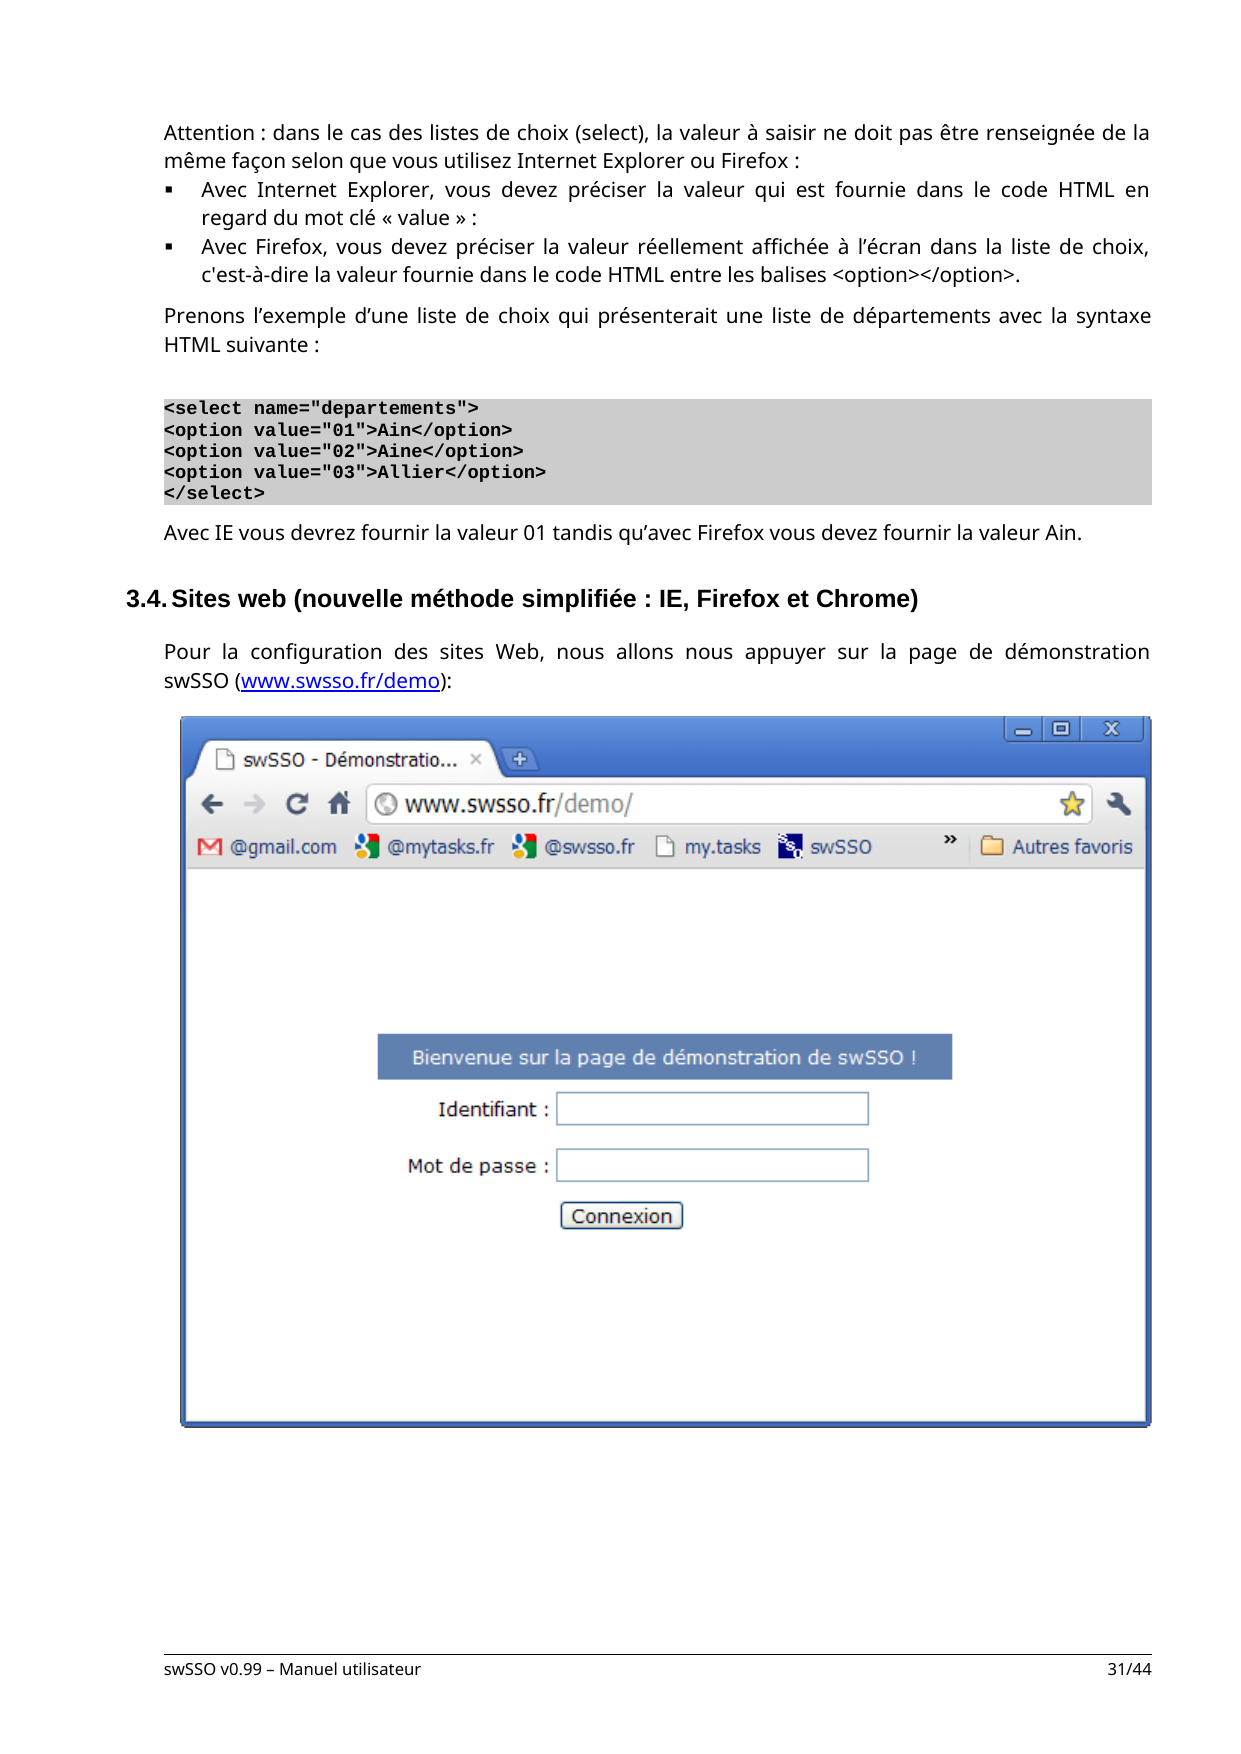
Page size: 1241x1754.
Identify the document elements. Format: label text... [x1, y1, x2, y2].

text <select name="departements"> [164, 399, 1152, 420]
list Avec Internet Explorer, vous devez préciser la valeur qui est fournie dans le code HTML en regard du mot clé « value » : [164, 175, 1152, 232]
list Avec Firefox, vous devez préciser la valeur réellement affichée à l’écran dans la liste de choix, c'est-à-dire la valeur fournie dans le code HTML entre les balises <option></option>. [164, 232, 1152, 289]
picture [180, 716, 1152, 1428]
text <option value="01">Ain</option> [164, 420, 1152, 442]
text <option value="02">Aine</option> [164, 442, 1152, 463]
text Pour la configuration des sites Web, nous allons nous appuyer sur la page de démonstration swSSO (www.swsso.fr/demo): [164, 637, 1152, 694]
text </select> [164, 484, 1152, 505]
text Avec IE vous devrez fournir la valeur 01 tandis qu’avec Firefox vous devez fournir la valeur Ain. [164, 518, 1152, 546]
text Attention : dans le cas des listes de choix (select), la valeur à saisir ne doit pas être renseignée de la même façon selon que vous utilisez Internet Explorer ou Firefox : [164, 118, 1152, 175]
subtitle Sites web (nouvelle méthode simplifiée : IE, Firefox et Chrome) [126, 584, 1152, 612]
text Prenons l’exemple d’une liste de choix qui présenterait une liste de départements avec la syntaxe HTML suivante : [164, 301, 1152, 358]
text <option value="03">Allier</option> [164, 463, 1152, 484]
